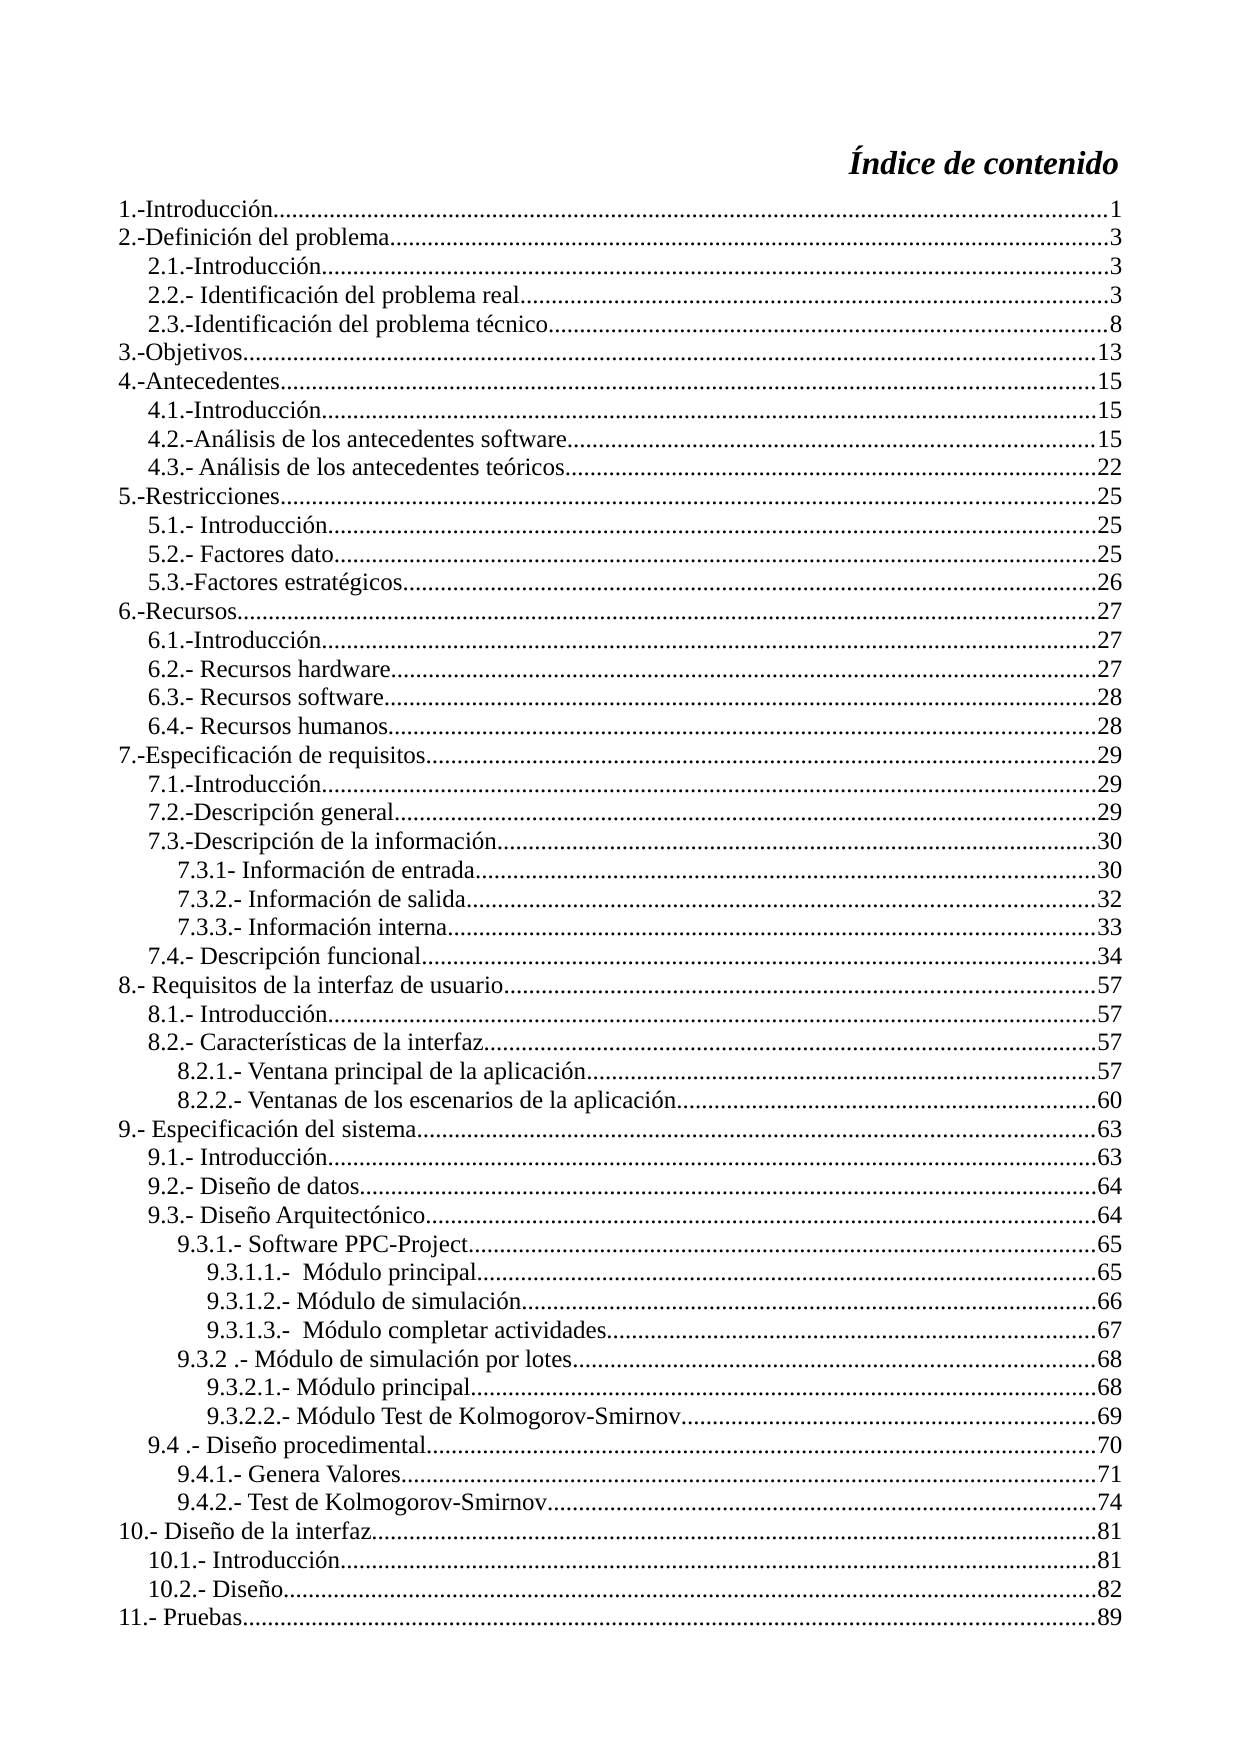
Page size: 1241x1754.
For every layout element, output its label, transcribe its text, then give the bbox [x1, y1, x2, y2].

text 7.3.1- Información de entrada 30 [177, 855, 1122, 884]
text 6.1.-Introducción 27 [148, 625, 1122, 654]
subtitle Índice de contenido [118, 143, 1122, 181]
text 4.1.-Introducción 15 [148, 395, 1122, 424]
text 7.1.-Introducción 29 [148, 769, 1122, 797]
text 1.-Introducción 1 [118, 194, 1122, 222]
text 5.1.- Introducción 25 [148, 510, 1122, 539]
text 4.3.- Análisis de los antecedentes teóricos 22 [148, 452, 1122, 481]
text 5.3.-Factores estratégicos 26 [148, 567, 1122, 596]
text 7.3.2.- Información de salida 32 [177, 884, 1122, 912]
text 6.4.- Recursos humanos 28 [148, 711, 1122, 740]
text 6.2.- Recursos hardware 27 [148, 654, 1122, 682]
text 2.1.-Introducción 3 [148, 251, 1122, 280]
text 4.-Antecedentes 15 [118, 366, 1122, 395]
text 9.3.1.1.- Módulo principal 65 [207, 1257, 1122, 1286]
text 6.3.- Recursos software 28 [148, 682, 1122, 711]
text 2.3.-Identificación del problema técnico 8 [148, 309, 1122, 337]
text 9.4 .- Diseño procedimental 70 [148, 1430, 1122, 1459]
text 8.1.- Introducción 57 [148, 999, 1122, 1027]
text 10.1.- Introducción 81 [148, 1545, 1122, 1574]
text 7.3.-Descripción de la información 30 [148, 826, 1122, 855]
text 2.2.- Identificación del problema real 3 [148, 280, 1122, 309]
text 7.4.- Descripción funcional 34 [148, 941, 1122, 970]
text 9.4.2.- Test de Kolmogorov-Smirnov 74 [177, 1487, 1122, 1516]
text 8.- Requisitos de la interfaz de usuario 57 [118, 970, 1122, 999]
text 8.2.2.- Ventanas de los escenarios de la aplicación 60 [177, 1085, 1122, 1114]
text 8.2.1.- Ventana principal de la aplicación 57 [177, 1056, 1122, 1085]
text 9.4.1.- Genera Valores 71 [177, 1459, 1122, 1487]
text 9.1.- Introducción 63 [148, 1142, 1122, 1171]
text 9.3.2.2.- Módulo Test de Kolmogorov-Smirnov 69 [207, 1401, 1122, 1430]
text 9.- Especificación del sistema 63 [118, 1114, 1122, 1142]
text 7.2.-Descripción general 29 [148, 797, 1122, 826]
text 2.-Definición del problema 3 [118, 222, 1122, 251]
text 9.3.- Diseño Arquitectónico 64 [148, 1200, 1122, 1229]
text 7.3.3.- Información interna 33 [177, 912, 1122, 941]
text 5.-Restricciones 25 [118, 481, 1122, 510]
text 7.-Especificación de requisitos 29 [118, 740, 1122, 769]
text 9.3.2.1.- Módulo principal 68 [207, 1372, 1122, 1401]
text 4.2.-Análisis de los antecedentes software 15 [148, 424, 1122, 452]
text 5.2.- Factores dato 25 [148, 539, 1122, 567]
text 11.- Pruebas 89 [118, 1602, 1122, 1631]
text 6.-Recursos 27 [118, 596, 1122, 625]
text 9.3.1.- Software PPC-Project 65 [177, 1229, 1122, 1257]
text 10.2.- Diseño 82 [148, 1574, 1122, 1602]
text 3.-Objetivos 13 [118, 337, 1122, 366]
text 10.- Diseño de la interfaz 81 [118, 1516, 1122, 1545]
text 9.3.1.3.- Módulo completar actividades 67 [207, 1315, 1122, 1344]
text 8.2.- Características de la interfaz 57 [148, 1027, 1122, 1056]
text 9.3.2 .- Módulo de simulación por lotes 68 [177, 1344, 1122, 1372]
text 9.3.1.2.- Módulo de simulación 66 [207, 1286, 1122, 1315]
text 9.2.- Diseño de datos 64 [148, 1171, 1122, 1200]
